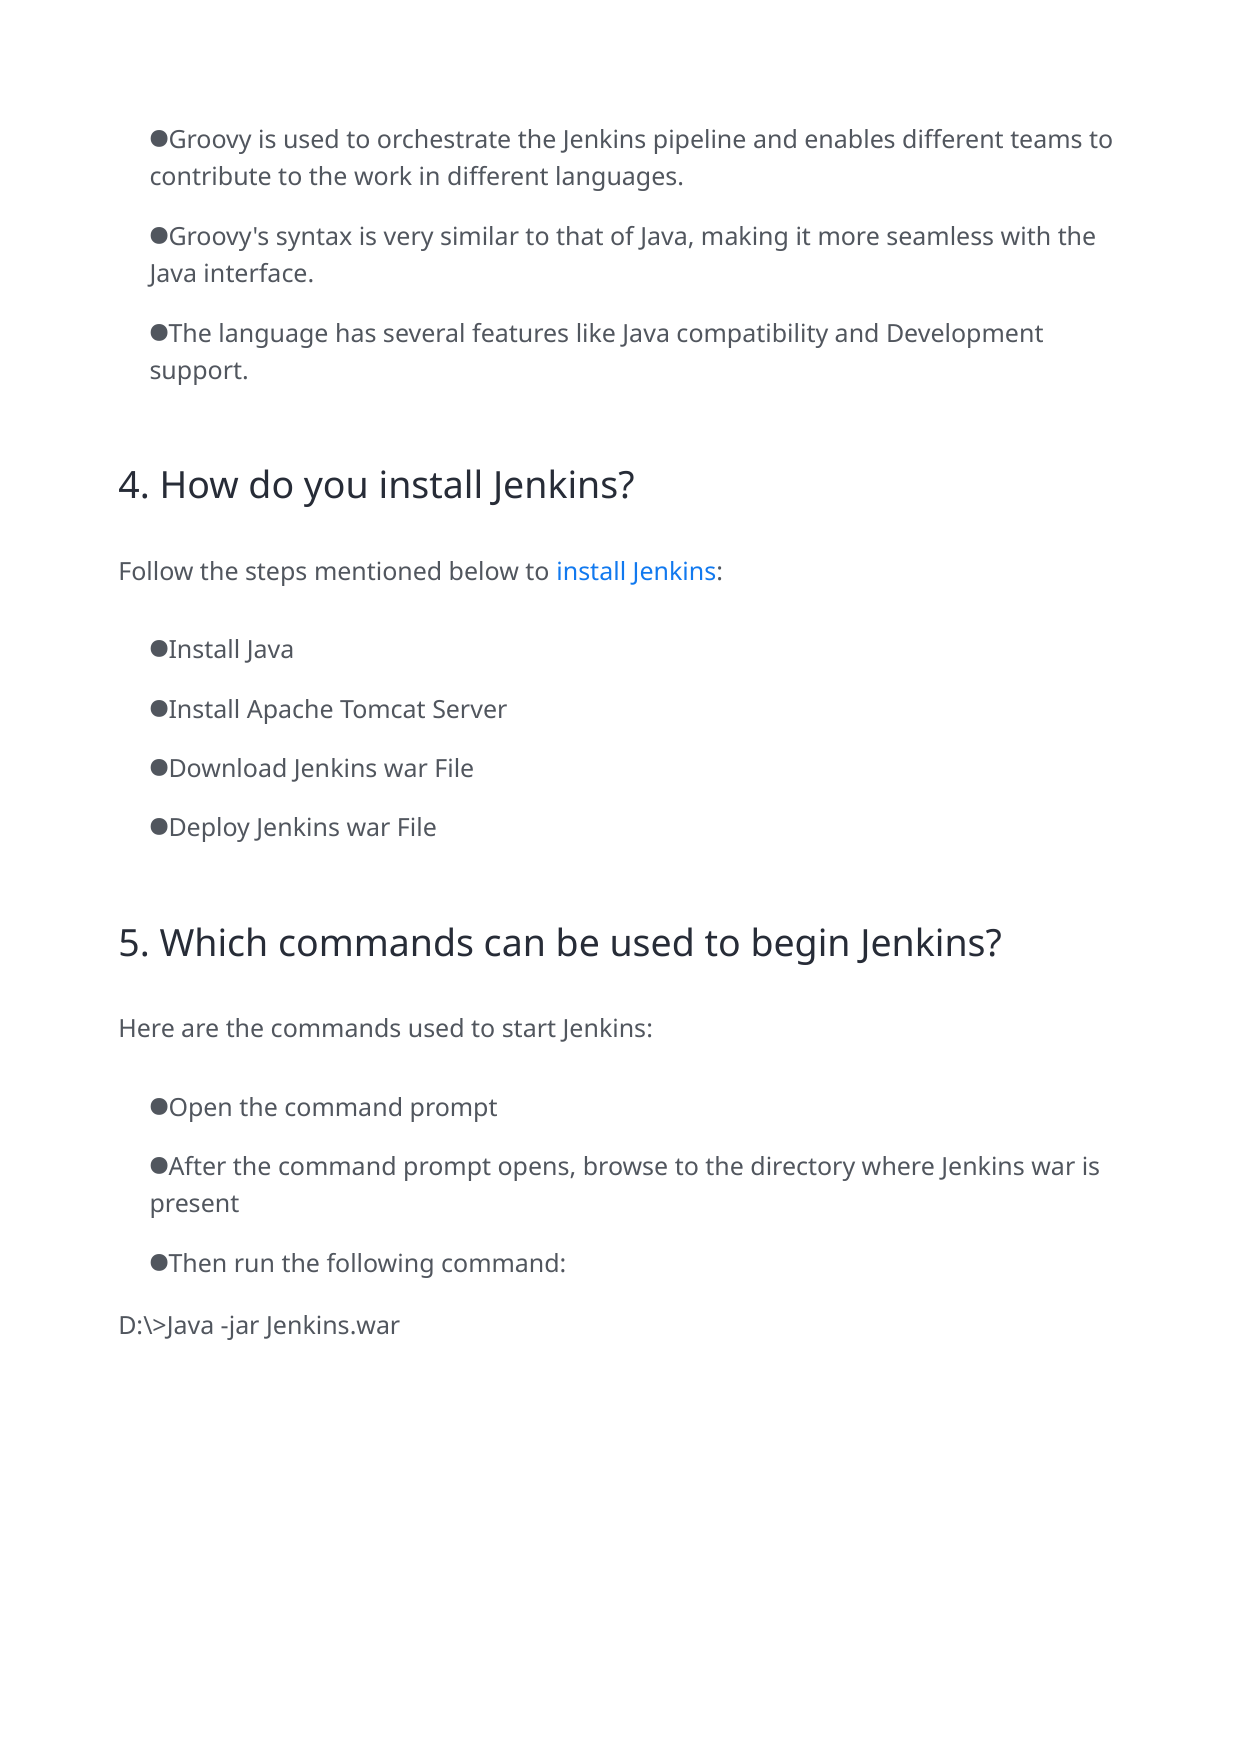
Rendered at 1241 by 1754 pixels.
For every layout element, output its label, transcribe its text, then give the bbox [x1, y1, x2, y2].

list Deploy Jenkins war File [118, 807, 1122, 844]
list Install Apache Tomcat Server [118, 688, 1122, 725]
text Here are the commands used to start Jenkins: [118, 1004, 1122, 1045]
text Follow the steps mentioned below to install Jenkins: [118, 547, 1122, 588]
text D:\>Java -jar Jenkins.war [118, 1301, 1122, 1342]
list The language has several features like Java compatibility and Development support. [118, 312, 1122, 387]
subtitle 4. How do you install Jenkins? [118, 459, 1122, 510]
list Groovy is used to orchestrate the Jenkins pipeline and enables different teams to contribute to the work in different languages. [118, 118, 1122, 193]
list Download Jenkins war File [118, 747, 1122, 785]
subtitle 5. Which commands can be used to begin Jenkins? [118, 916, 1122, 967]
list Install Java [118, 628, 1122, 666]
list Groovy's syntax is very similar to that of Java, making it more seamless with the Java interface. [118, 215, 1122, 290]
list Open the command prompt [118, 1086, 1122, 1123]
list Then run the following command: [118, 1242, 1122, 1279]
list After the command prompt opens, browse to the directory where Jenkins war is present [118, 1145, 1122, 1220]
